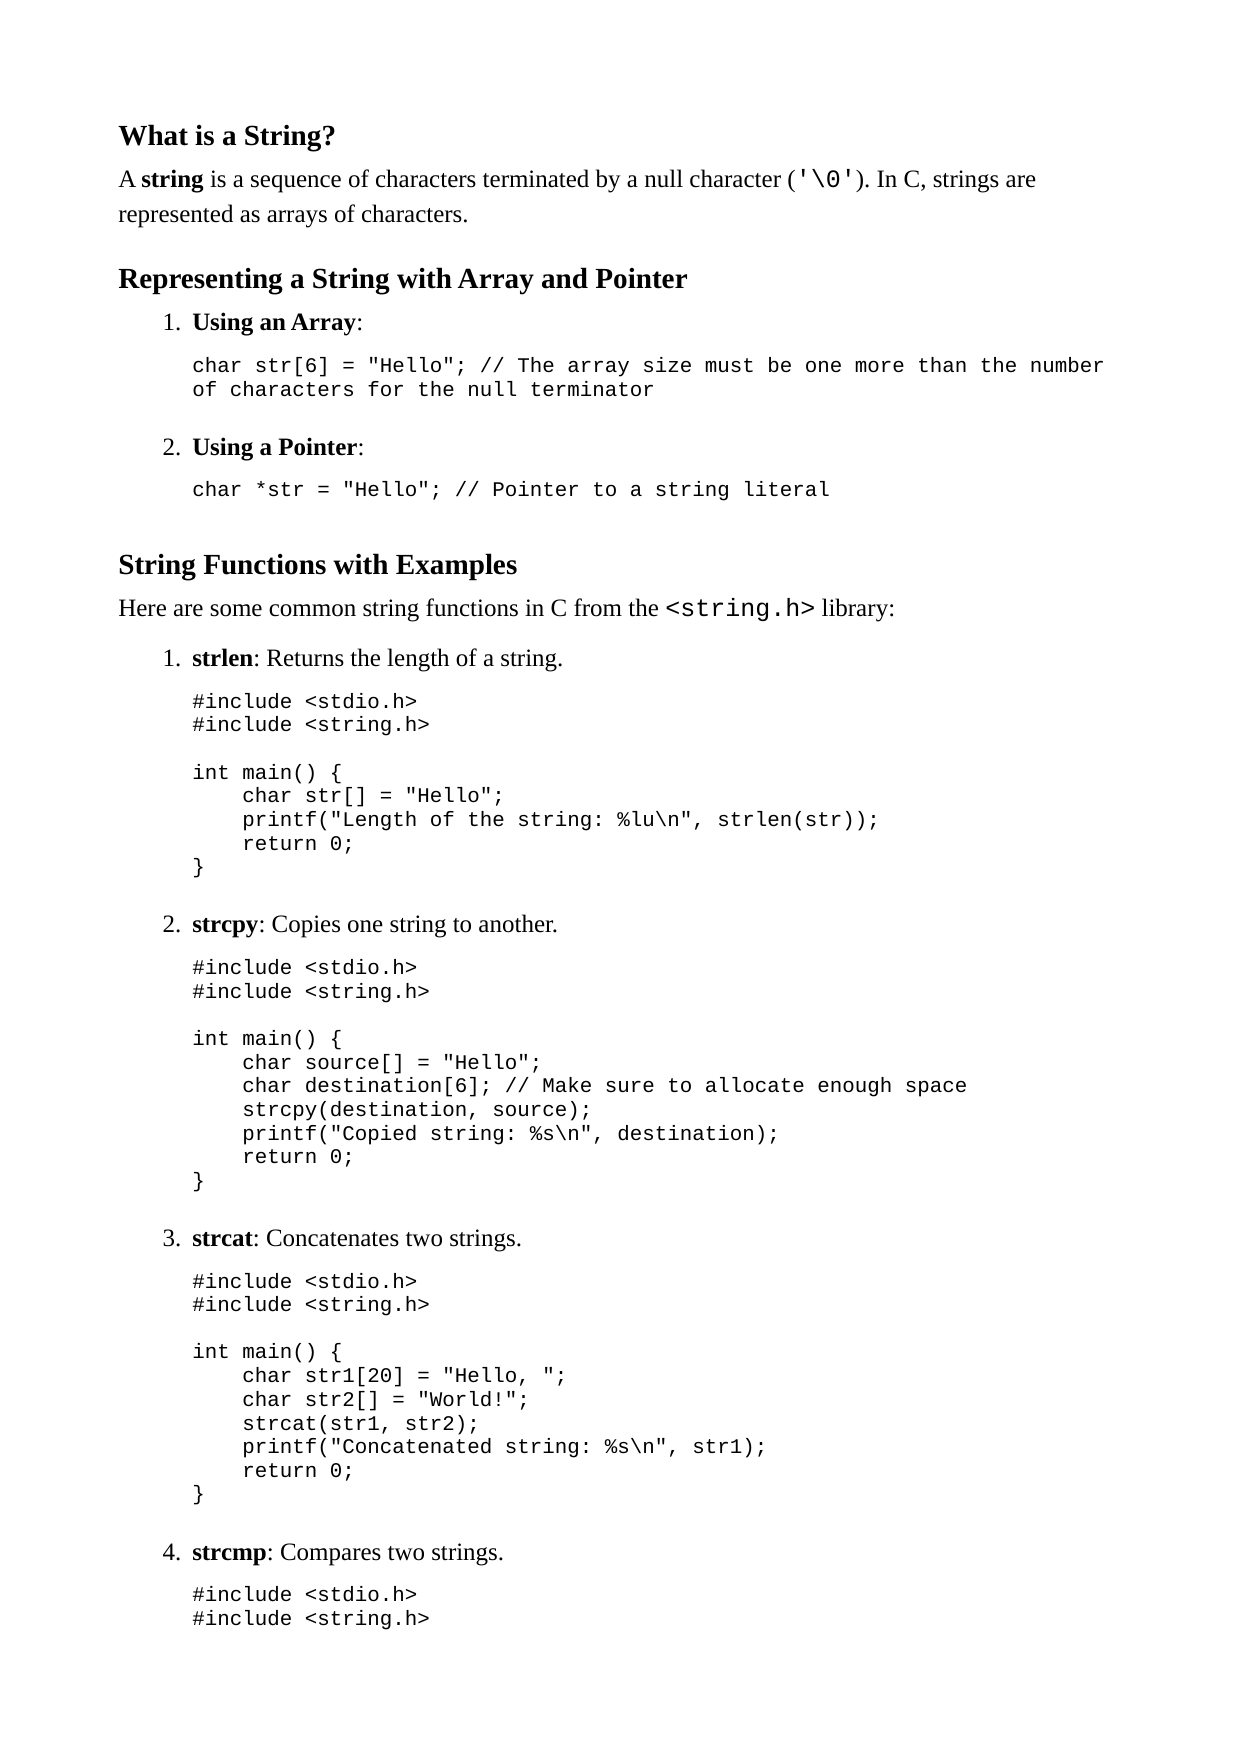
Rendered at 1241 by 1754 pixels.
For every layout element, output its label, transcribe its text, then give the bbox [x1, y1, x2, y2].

list } [162, 1170, 1122, 1193]
list int main() { [162, 1028, 1122, 1052]
list char *str = "Hello"; // Pointer to a string literal [162, 479, 1122, 503]
list Using an Array: [162, 307, 1122, 336]
list #include <stdio.h> [162, 957, 1122, 981]
list #include <stdio.h> [162, 1271, 1122, 1294]
list char str[6] = "Hello"; // The array size must be one more than the number of characters for the null terminator [162, 355, 1122, 402]
text A string is a sequence of characters terminated by a null character ('\0'). In C, strings are represented as arrays of characters. [118, 164, 1122, 228]
list char str2[] = "World!"; [162, 1389, 1122, 1412]
list Using a Pointer: [162, 432, 1122, 461]
list char destination[6]; // Make sure to allocate enough space [162, 1075, 1122, 1099]
list int main() { [162, 1342, 1122, 1365]
list char source[] = "Hello"; [162, 1052, 1122, 1075]
list #include <string.h> [162, 1608, 1122, 1631]
list strcat: Concatenates two strings. [162, 1223, 1122, 1252]
list int main() { [162, 762, 1122, 785]
list #include <string.h> [162, 1294, 1122, 1318]
list printf("Length of the string: %lu\n", strlen(str)); [162, 809, 1122, 833]
list } [162, 856, 1122, 880]
list printf("Copied string: %s\n", destination); [162, 1123, 1122, 1146]
list return 0; [162, 833, 1122, 856]
list #include <stdio.h> [162, 691, 1122, 714]
list printf("Concatenated string: %s\n", str1); [162, 1436, 1122, 1460]
list strlen: Returns the length of a string. [162, 643, 1122, 672]
list #include <stdio.h> [162, 1584, 1122, 1608]
subtitle What is a String? [118, 118, 1122, 152]
list #include <string.h> [162, 714, 1122, 738]
list strcpy: Copies one string to another. [162, 909, 1122, 938]
list char str1[20] = "Hello, "; [162, 1365, 1122, 1389]
text Here are some common string functions in C from the <string.h> library: [118, 593, 1122, 624]
subtitle String Functions with Examples [118, 547, 1122, 581]
list #include <string.h> [162, 981, 1122, 1004]
subtitle Representing a String with Array and Pointer [118, 261, 1122, 295]
list return 0; [162, 1460, 1122, 1483]
list strcmp: Compares two strings. [162, 1537, 1122, 1565]
list char str[] = "Hello"; [162, 785, 1122, 809]
list strcat(str1, str2); [162, 1412, 1122, 1436]
list } [162, 1483, 1122, 1507]
list strcpy(destination, source); [162, 1099, 1122, 1123]
list return 0; [162, 1146, 1122, 1170]
